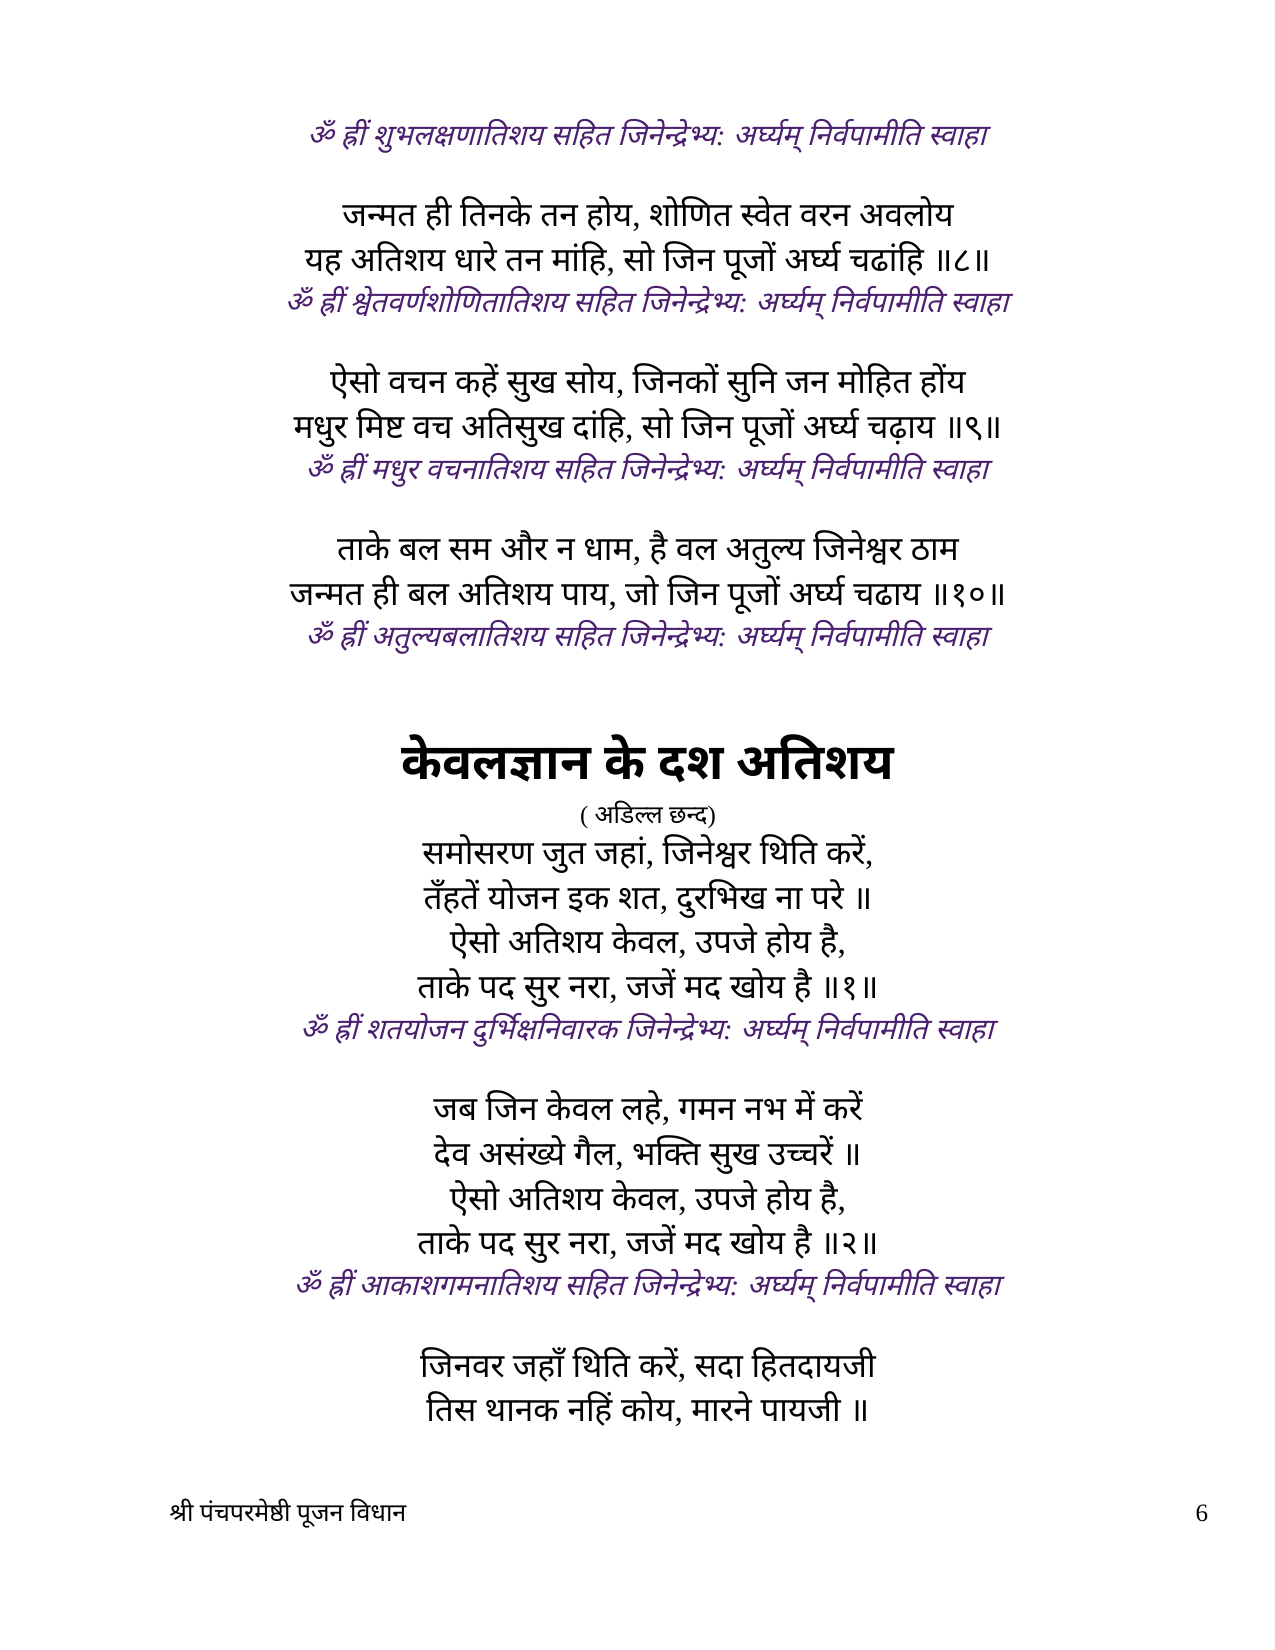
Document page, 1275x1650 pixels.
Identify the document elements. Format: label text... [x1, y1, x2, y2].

text जिनवर जहाँ थिति करें, सदा हितदायजी तिस थानक नहिं कोय, मारने पायजी ॥ [87, 1307, 1208, 1435]
text ॐ ह्रीं शुभलक्षणातिशय सहित जिनेन्द्रेभ्य: अर्घ्यम् निर्वपामीति स्वाहा [87, 118, 1208, 157]
text ऐसो वचन कहें सुख सोय, जिनकों सुनि जन मोहित होंय मधुर मिष्ट वच अतिसुख दांहि, सो जिन पूजों अर्घ्य चढ़ाय ॥९॥ ॐ ह्रीं मधुर वचनातिशय सहित जिनेन्द्रेभ्य: अर्घ्यम् निर्वपामीति स्वाहा [87, 324, 1208, 491]
text जब जिन केवल लहे, गमन नभ में करें देव असंख्ये गैल, भक्ति सुख उच्चरें ॥ [87, 1051, 1208, 1179]
text जन्मत ही तिनके तन होय, शोणित स्वेत वरन अवलोय यह अतिशय धारे तन मांहि, सो जिन पूजों अर्घ्य चढांहि ॥८॥ ॐ ह्रीं श्वेतवर्णशोणितातिशय सहित जिनेन्द्रेभ्य: अर्घ्यम् निर्वपामीति स्वाहा [87, 157, 1208, 324]
text ऐसो अतिशय केवल, उपजे होय है, ताके पद सुर नरा, जजें मद खोय है ॥२॥ ॐ ह्रीं आकाशगमनातिशय सहित जिनेन्द्रेभ्य: अर्घ्यम् निर्वपामीति स्वाहा [87, 1179, 1208, 1307]
text केवलज्ञान के दश अतिशय ( अडिल्ल छन्द) समोसरण जुत जहां, जिनेश्वर थिति करें, तँहतें योजन इक शत, दुरभिख ना परे ॥ ऐसो अतिशय केवल, उपजे होय है, ताके पद सुर नरा, जजें मद खोय है ॥१॥ ॐ ह्रीं शतयोजन दुर्भिक्षनिवारक जिनेन्द्रेभ्य: अर्घ्यम् निर्वपामीति स्वाहा [87, 658, 1208, 1051]
text ताके बल सम और न धाम, है वल अतुल्य जिनेश्वर ठाम जन्मत ही बल अतिशय पाय, जो जिन पूजों अर्घ्य चढाय ॥१०॥ ॐ ह्रीं अतुल्यबलातिशय सहित जिनेन्द्रेभ्य: अर्घ्यम् निर्वपामीति स्वाहा [87, 491, 1208, 658]
